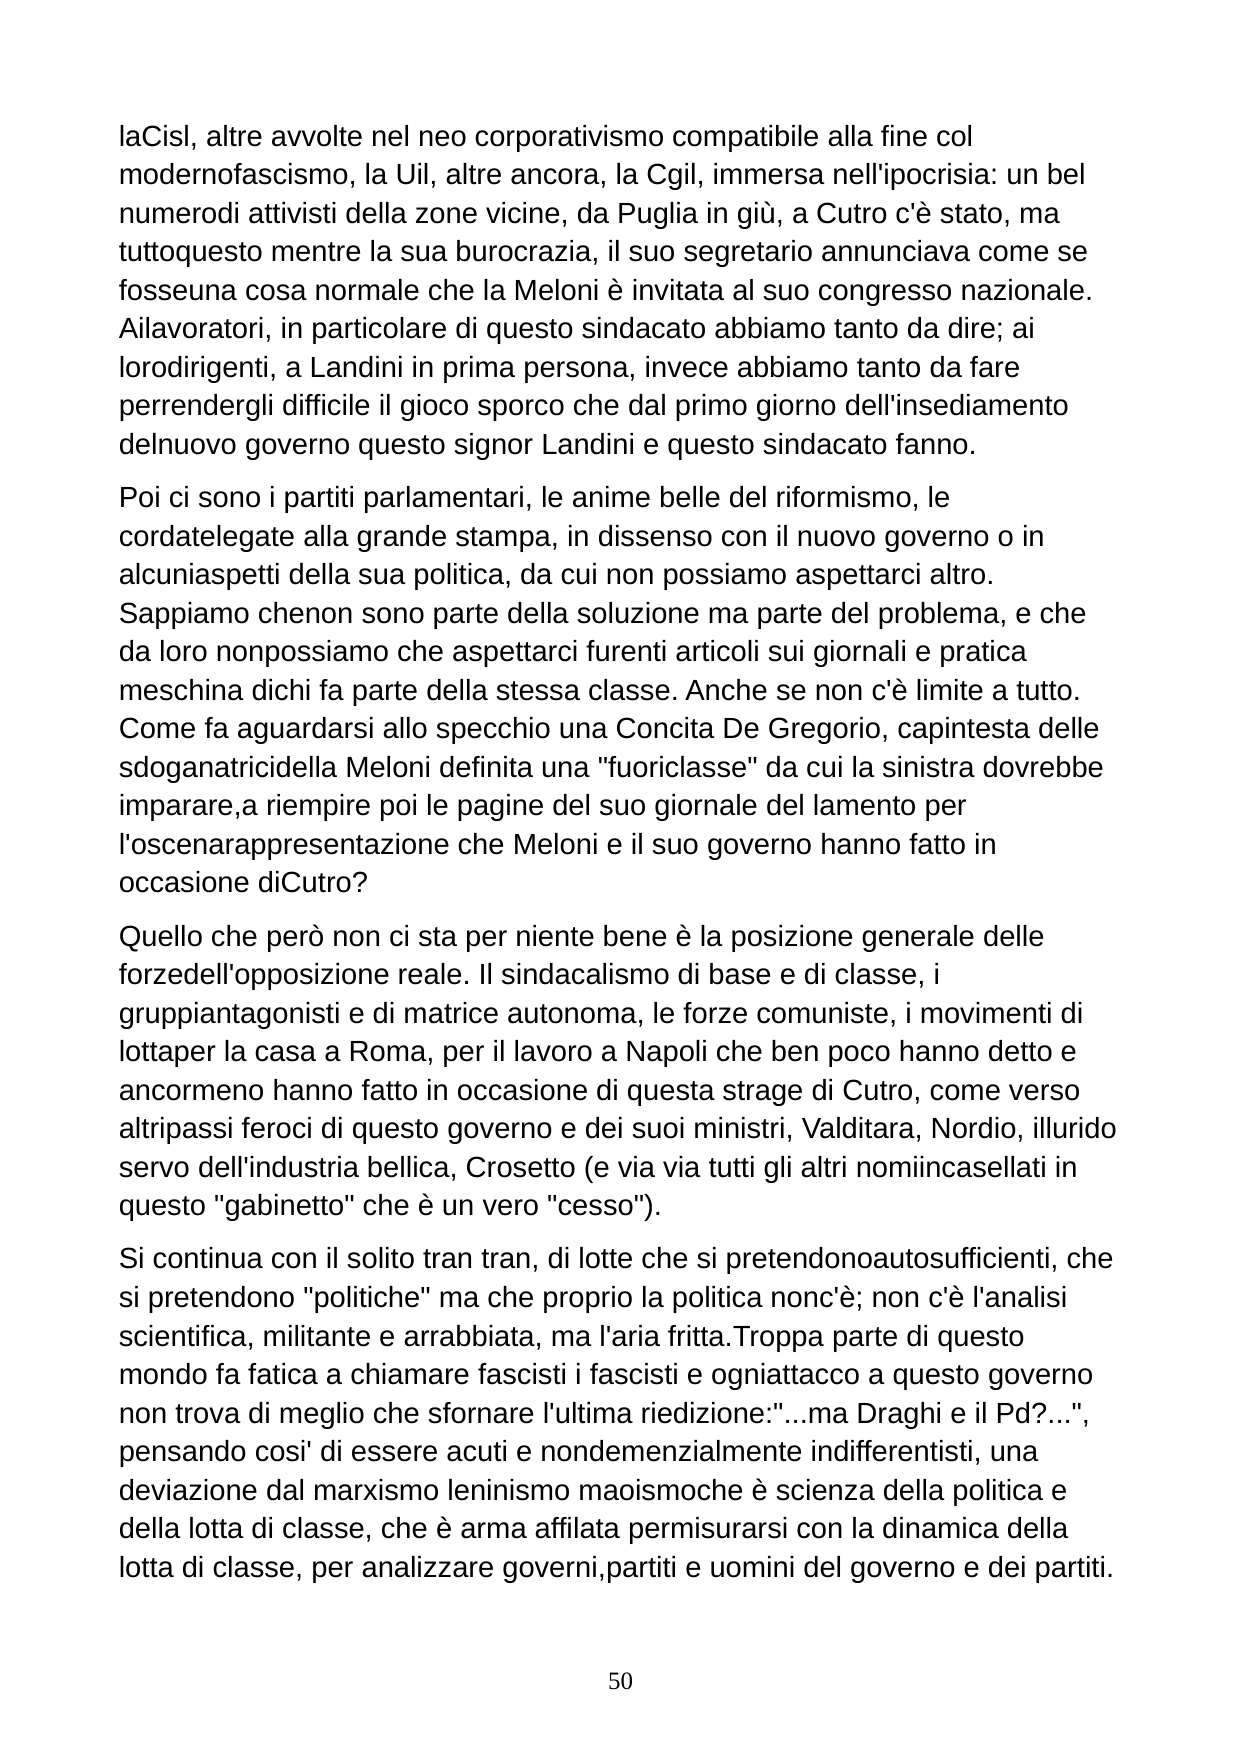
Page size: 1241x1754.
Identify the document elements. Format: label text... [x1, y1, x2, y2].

text Poi ci sono i partiti parlamentari, le anime belle del riformismo, le cordatelegate alla grande stampa, in dissenso con il nuovo governo o in alcuniaspetti della sua politica, da cui non possiamo aspettarci altro. Sappiamo chenon sono parte della soluzione ma parte del problema, e che da loro nonpossiamo che aspettarci furenti articoli sui giornali e pratica meschina dichi fa parte della stessa classe. Anche se non c'è limite a tutto. Come fa aguardarsi allo specchio una Concita De Gregorio, capintesta delle sdoganatricidella Meloni definita una "fuoriclasse" da cui la sinistra dovrebbe imparare,a riempire poi le pagine del suo giornale del lamento per l'oscenarappresentazione che Meloni e il suo governo hanno fatto in occasione diCutro? [118, 480, 1122, 899]
text Si continua con il solito tran tran, di lotte che si pretendonoautosufficienti, che si pretendono "politiche" ma che proprio la politica nonc'è; non c'è l'analisi scientifica, militante e arrabbiata, ma l'aria fritta.Troppa parte di questo mondo fa fatica a chiamare fascisti i fascisti e ogniattacco a questo governo non trova di meglio che sfornare l'ultima riedizione:"...ma Draghi e il Pd?...", pensando cosi' di essere acuti e nondemenzialmente indifferentisti, una deviazione dal marxismo leninismo maoismoche è scienza della politica e della lotta di classe, che è arma affilata permisurarsi con la dinamica della lotta di classe, per analizzare governi,partiti e uomini del governo e dei partiti. [118, 1241, 1122, 1583]
text laCisl, altre avvolte nel neo corporativismo compatibile alla fine col modernofascismo, la Uil, altre ancora, la Cgil, immersa nell'ipocrisia: un bel numerodi attivisti della zone vicine, da Puglia in giù, a Cutro c'è stato, ma tuttoquesto mentre la sua burocrazia, il suo segretario annunciava come se fosseuna cosa normale che la Meloni è invitata al suo congresso nazionale. Ailavoratori, in particolare di questo sindacato abbiamo tanto da dire; ai lorodirigenti, a Landini in prima persona, invece abbiamo tanto da fare perrendergli difficile il gioco sporco che dal primo giorno dell'insediamento delnuovo governo questo signor Landini e questo sindacato fanno. [118, 118, 1122, 460]
text Quello che però non ci sta per niente bene è la posizione generale delle forzedell'opposizione reale. Il sindacalismo di base e di classe, i gruppiantagonisti e di matrice autonoma, le forze comuniste, i movimenti di lottaper la casa a Roma, per il lavoro a Napoli che ben poco hanno detto e ancormeno hanno fatto in occasione di questa strage di Cutro, come verso altripassi feroci di questo governo e dei suoi ministri, Valditara, Nordio, illurido servo dell'industria bellica, Crosetto (e via via tutti gli altri nomiincasellati in questo "gabinetto" che è un vero "cesso"). [118, 918, 1122, 1222]
